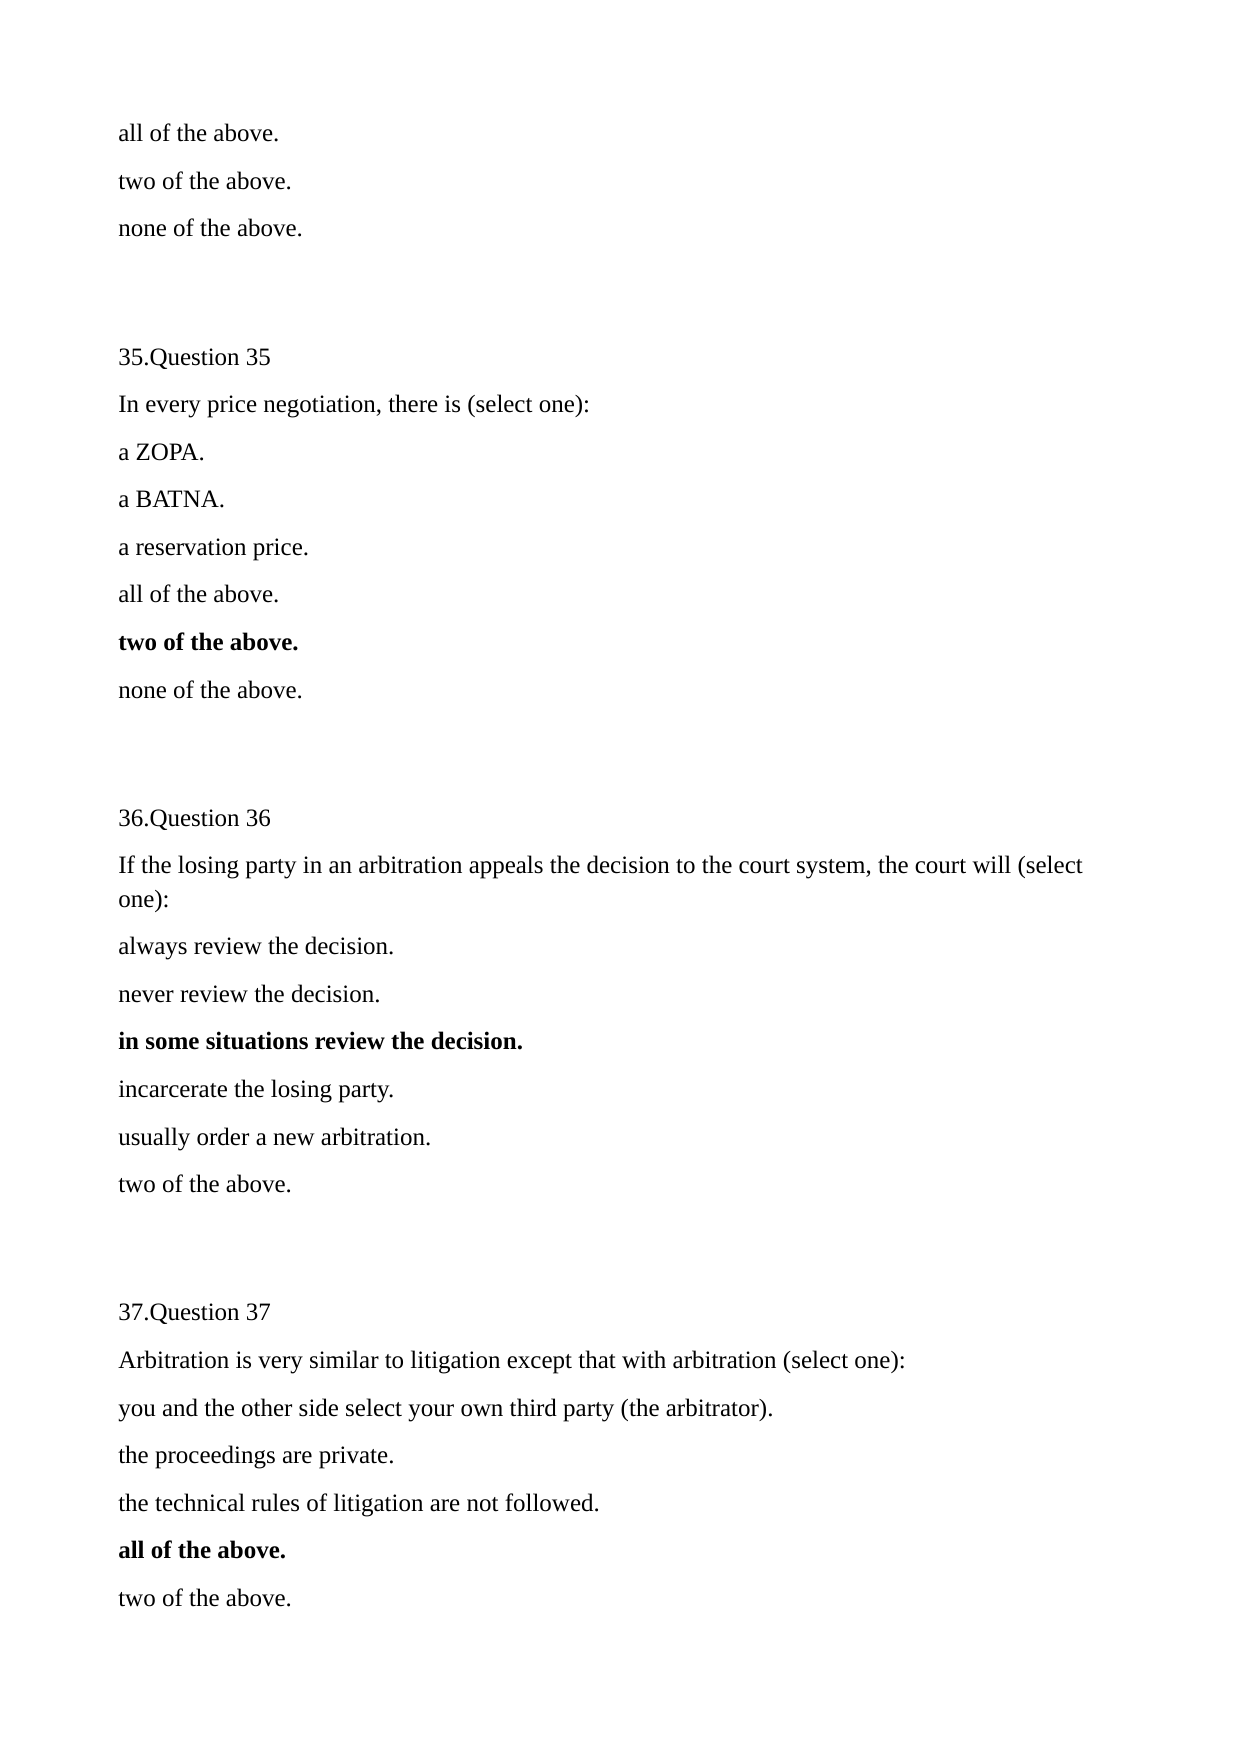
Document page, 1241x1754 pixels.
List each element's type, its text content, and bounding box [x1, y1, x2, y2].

text all of the above. [118, 118, 1122, 147]
text two of the above. [118, 1169, 1122, 1198]
text in some situations review the decision. [118, 1026, 1122, 1055]
text If the losing party in an arbitration appeals the decision to the court system, the court will (select one): [118, 851, 1122, 912]
text none of the above. [118, 675, 1122, 703]
text you and the other side select your own third party (the arbitrator). [118, 1393, 1122, 1421]
text a BATNA. [118, 484, 1122, 513]
text two of the above. [118, 166, 1122, 194]
text a reservation price. [118, 532, 1122, 561]
text usually order a new arbitration. [118, 1122, 1122, 1150]
text 35.Question 35 [118, 342, 1122, 370]
text two of the above. [118, 1583, 1122, 1612]
text always review the decision. [118, 931, 1122, 960]
text all of the above. [118, 1536, 1122, 1564]
text all of the above. [118, 579, 1122, 608]
text none of the above. [118, 213, 1122, 242]
text 36.Question 36 [118, 803, 1122, 832]
text a ZOPA. [118, 437, 1122, 466]
text the technical rules of litigation are not followed. [118, 1488, 1122, 1517]
text 37.Question 37 [118, 1297, 1122, 1326]
text the proceedings are private. [118, 1440, 1122, 1469]
text incarcerate the losing party. [118, 1074, 1122, 1103]
text never review the decision. [118, 979, 1122, 1008]
text In every price negotiation, there is (select one): [118, 389, 1122, 418]
text Arbitration is very similar to litigation except that with arbitration (select one): [118, 1345, 1122, 1374]
text two of the above. [118, 627, 1122, 656]
